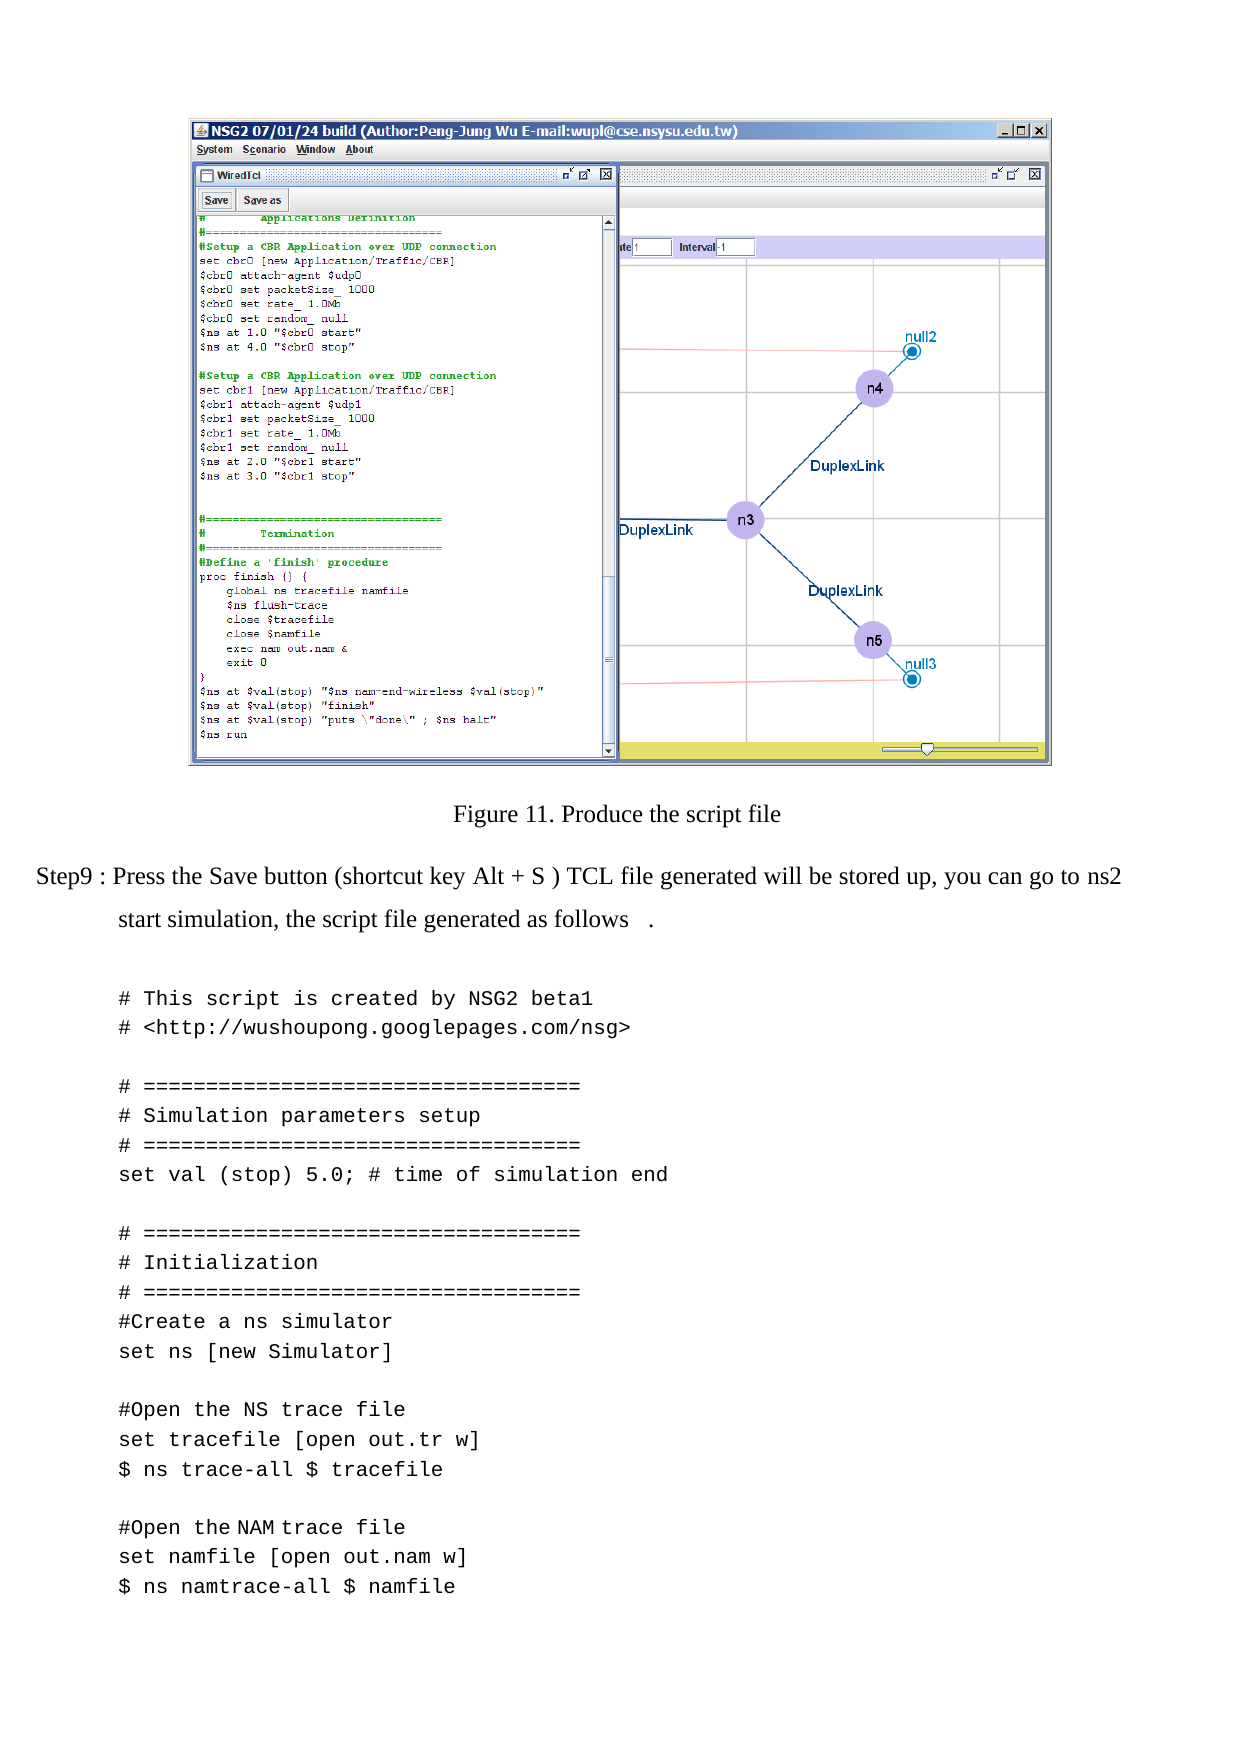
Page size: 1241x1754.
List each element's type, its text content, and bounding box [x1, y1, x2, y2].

table_header # This script is created by NSG2 beta1 # <http://wushoupong.googlepages.com/nsg> # =================================== # Simulation parameters setup # =================================== set val (stop) 5.0; # time of simulation end # =================================== # Initialization # =================================== #Create a ns simulator set ns [new Simulator] #Open the NS trace file set tracefile [open out.tr w] $ ns trace-all $ tracefile #Open the NAM trace file set namfile [open out.nam w] $ ns namtrace-all $ namfile [118, 982, 842, 1628]
text Figure 11. Produce the script file [118, 799, 1122, 828]
text Step9 : Press the Save button (shortcut key Alt + S ) TCL file generated will be stored up, you can go to ns2 start simulation, the script file generated as follows . [36, 861, 1122, 933]
picture [188, 118, 1052, 766]
